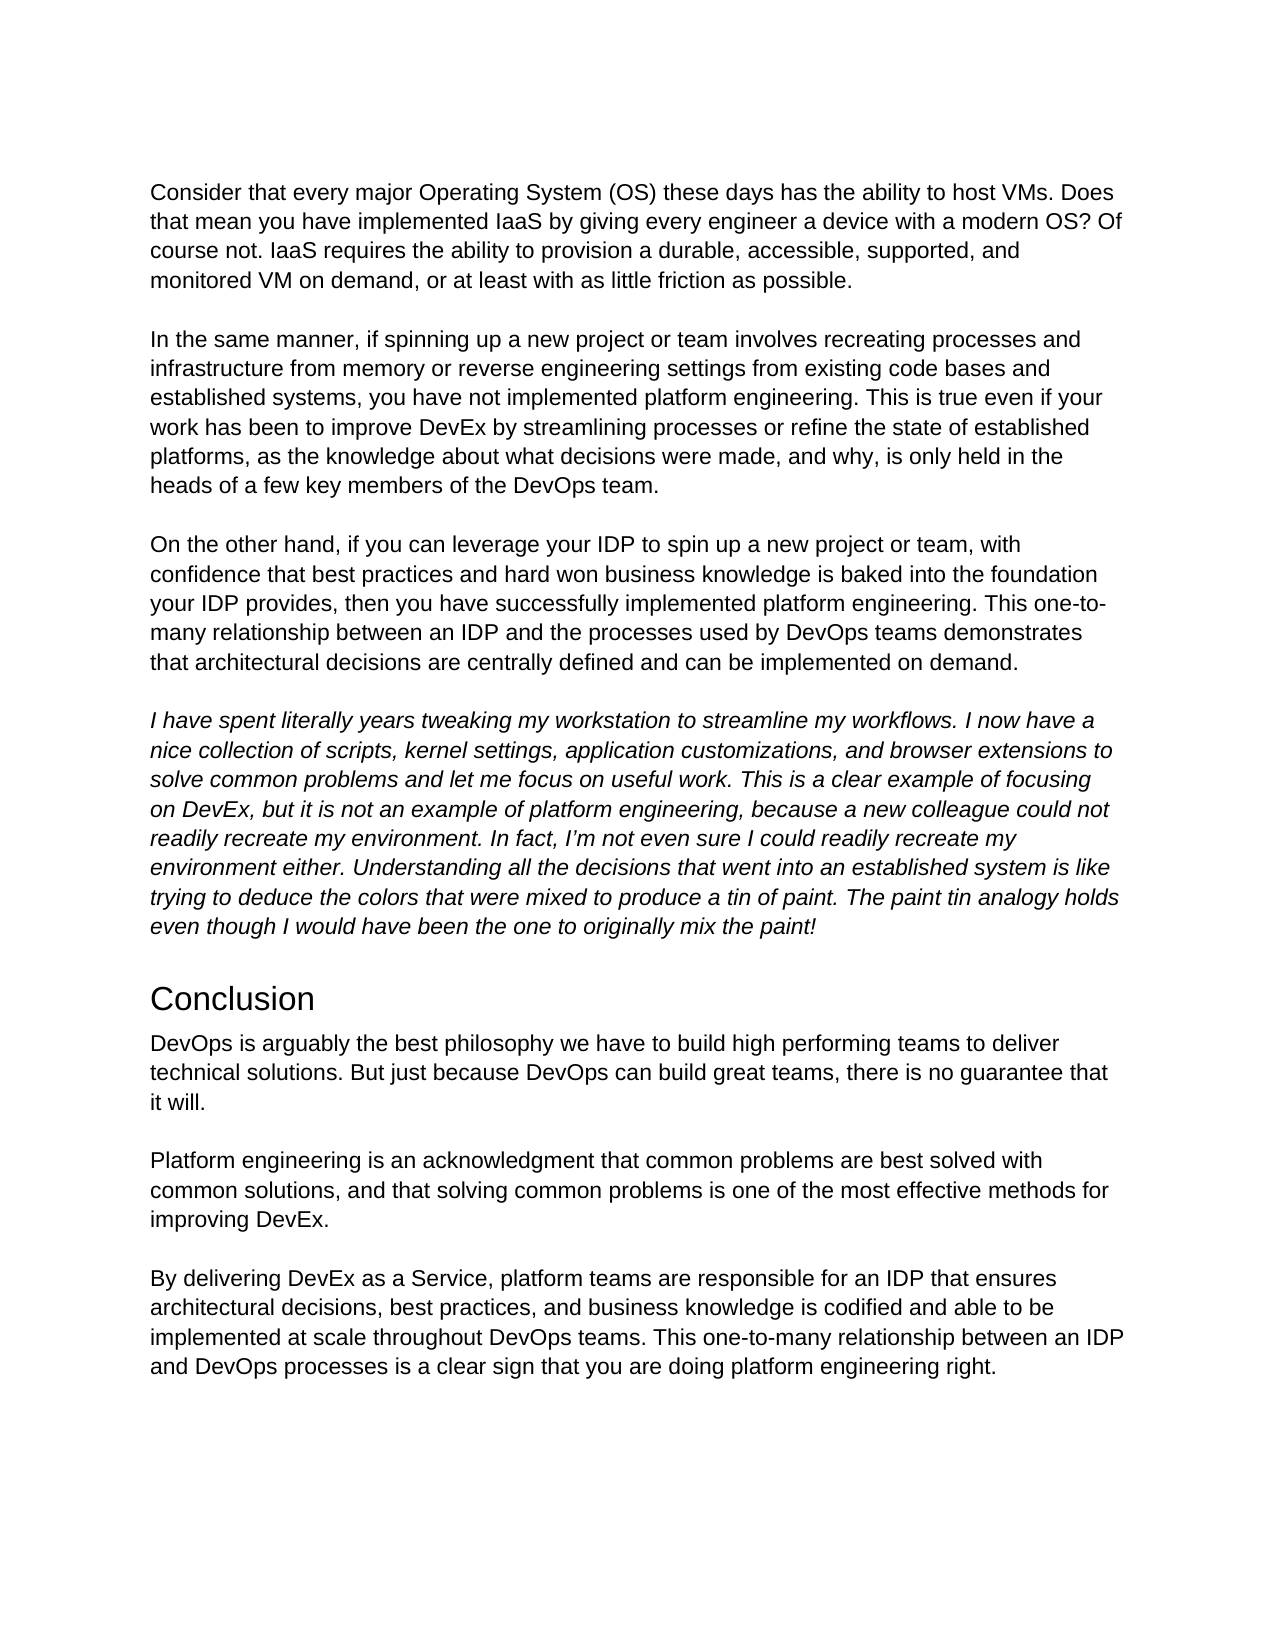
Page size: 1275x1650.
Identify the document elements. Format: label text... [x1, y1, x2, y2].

text Platform engineering is an acknowledgment that common problems are best solved with common solutions, and that solving common problems is one of the most effective methods for improving DevEx. [150, 1148, 1125, 1232]
text DevOps is arguably the best philosophy we have to build high performing teams to deliver technical solutions. But just because DevOps can build great teams, there is no guarantee that it will. [150, 1030, 1125, 1115]
text Consider that every major Operating System (OS) these days has the ability to host VMs. Does that mean you have implemented IaaS by giving every engineer a device with a modern OS? Of course not. IaaS requires the ability to provision a durable, accessible, supported, and monitored VM on demand, or at least with as little friction as possible. [150, 179, 1125, 293]
text I have spent literally years tweaking my workstation to streamline my workflows. I now have a nice collection of scripts, kernel settings, application customizations, and browser extensions to solve common problems and let me focus on useful work. This is a clear example of focusing on DevEx, but it is not an example of platform engineering, because a new colleague could not readily recreate my environment. In fact, I’m not even sure I could readily recreate my environment either. Understanding all the decisions that went into an established system is like trying to deduce the colors that were mixed to produce a tin of paint. The paint tin analogy holds even though I would have been the one to originally mix the paint! [150, 708, 1125, 939]
text In the same manner, if spinning up a new project or team involves recreating processes and infrastructure from memory or reverse engineering settings from existing code bases and established systems, you have not implemented platform engineering. This is true even if your work has been to improve DevEx by streamlining processes or refine the state of established platforms, as the knowledge about what decisions were made, and why, is only held in the heads of a few key members of the DevOps team. [150, 326, 1125, 499]
text By delivering DevEx as a Service, platform teams are responsible for an IDP that ensures architectural decisions, best practices, and business knowledge is codified and able to be implemented at scale throughout DevOps teams. This one-to-many relationship between an IDP and DevOps processes is a clear sign that you are doing platform engineering right. [150, 1265, 1125, 1379]
text On the other hand, if you can leverage your IDP to spin up a new project or team, with confidence that best practices and hard won business knowledge is baked into the foundation your IDP provides, then you have successfully implemented platform engineering. This one-to-many relationship between an IDP and the processes used by DevOps teams demonstrates that architectural decisions are centrally defined and can be implemented on demand. [150, 532, 1125, 675]
subtitle Conclusion [150, 981, 1125, 1018]
